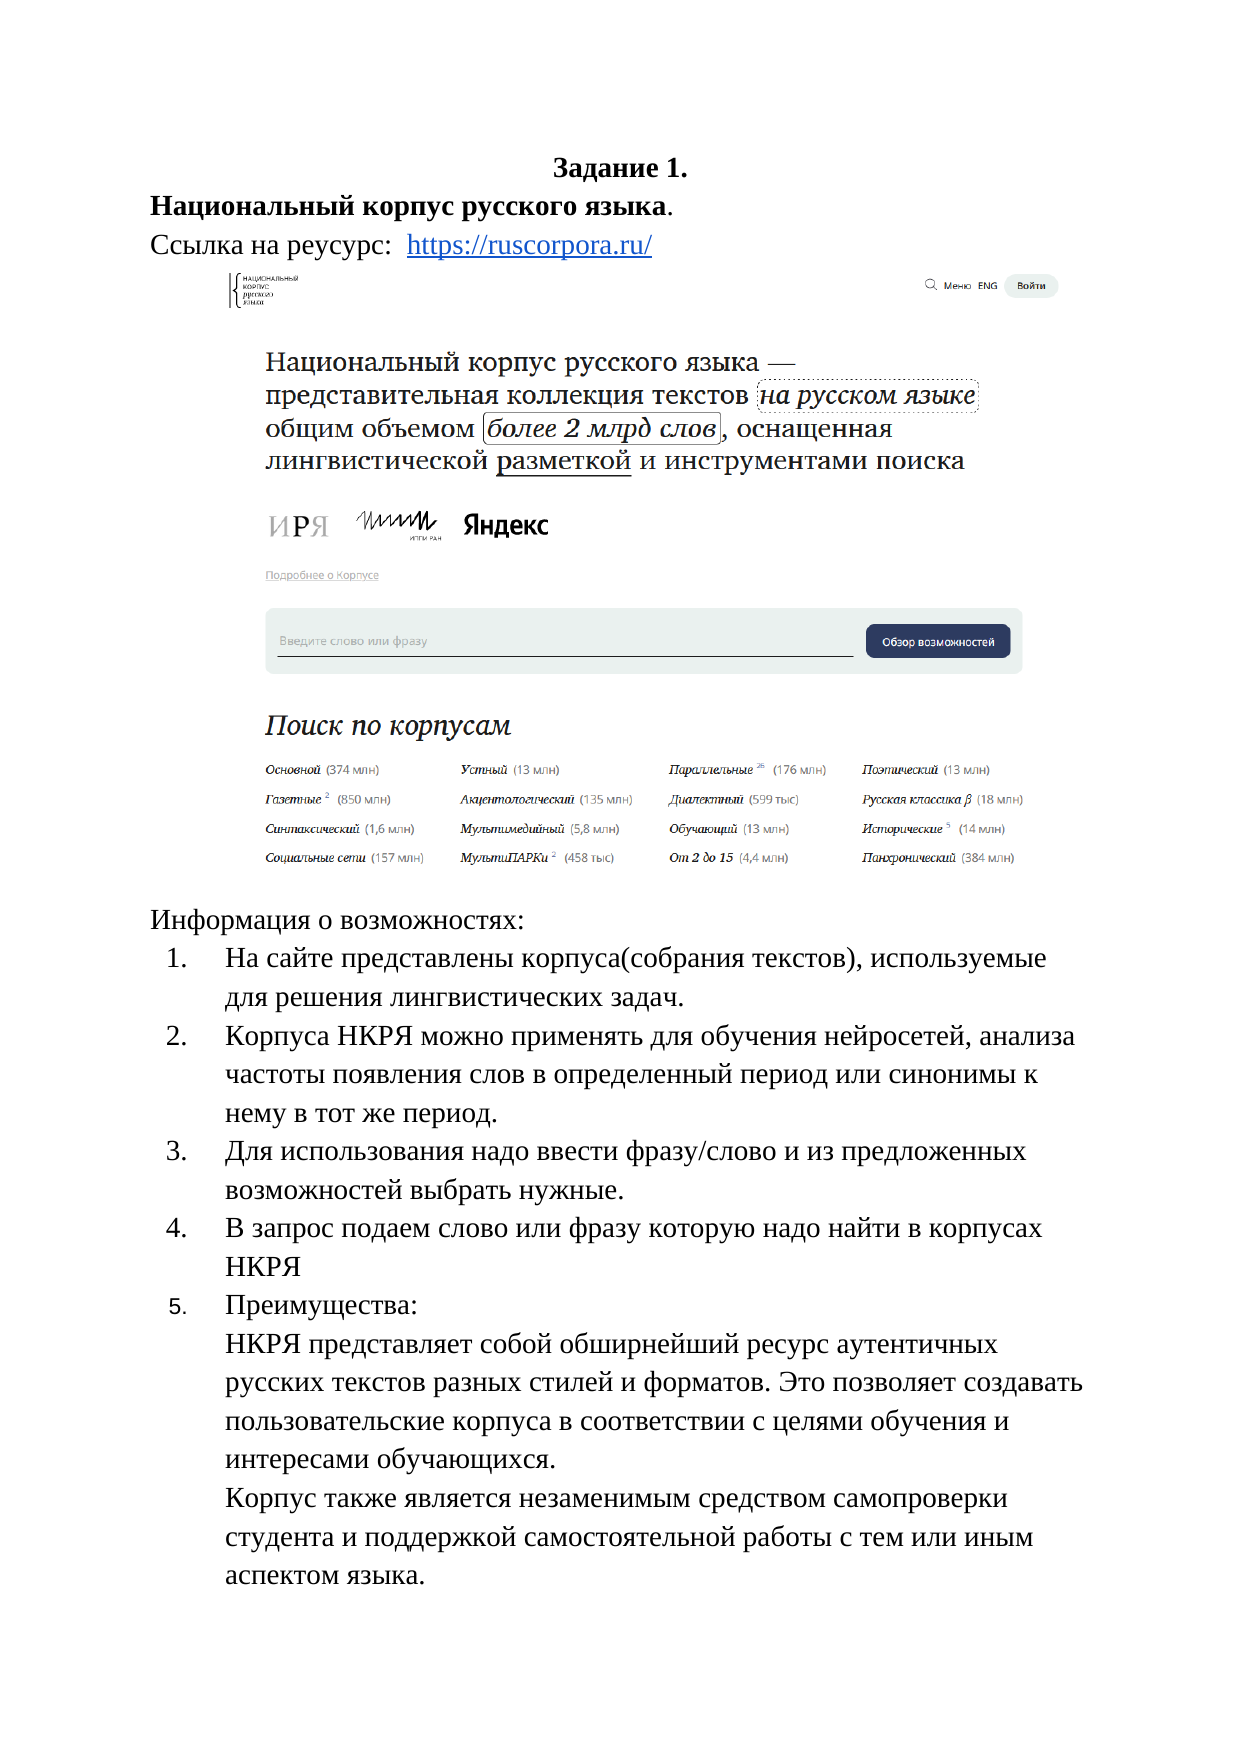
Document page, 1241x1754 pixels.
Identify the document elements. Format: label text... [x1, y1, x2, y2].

list На сайте представлены корпуса(собрания текстов), используемые для решения лингвистических задач. [187, 941, 1090, 1013]
list Преимущества: НКРЯ представляет собой обширнейший ресурс аутентичных русских текстов разных стилей и форматов. Это позволяет создавать пользовательские корпуса в соответствии с целями обучения и интересами обучающихся. Корпус также является незаменимым средством самопроверки студента и поддержкой самостоятельной работы с тем или иным аспектом языка. [187, 1287, 1090, 1591]
text Информация о возможностях: [150, 902, 1090, 936]
text Национальный корпус русского языка. [150, 188, 1090, 222]
picture [225, 265, 1075, 899]
text Задание 1. [150, 150, 1090, 183]
list Для использования надо ввести фразу/слово и из предложенных возможностей выбрать нужные. [187, 1133, 1090, 1205]
list Корпуса НКРЯ можно применять для обучения нейросетей, анализа частоты появления слов в определенный период или синонимы к нему в тот же период. [187, 1018, 1090, 1128]
list В запрос подаем слово или фразу которую надо найти в корпусах НКРЯ [187, 1210, 1090, 1282]
text Ссылка на реусурс: https://ruscorpora.ru/ [150, 227, 1090, 261]
